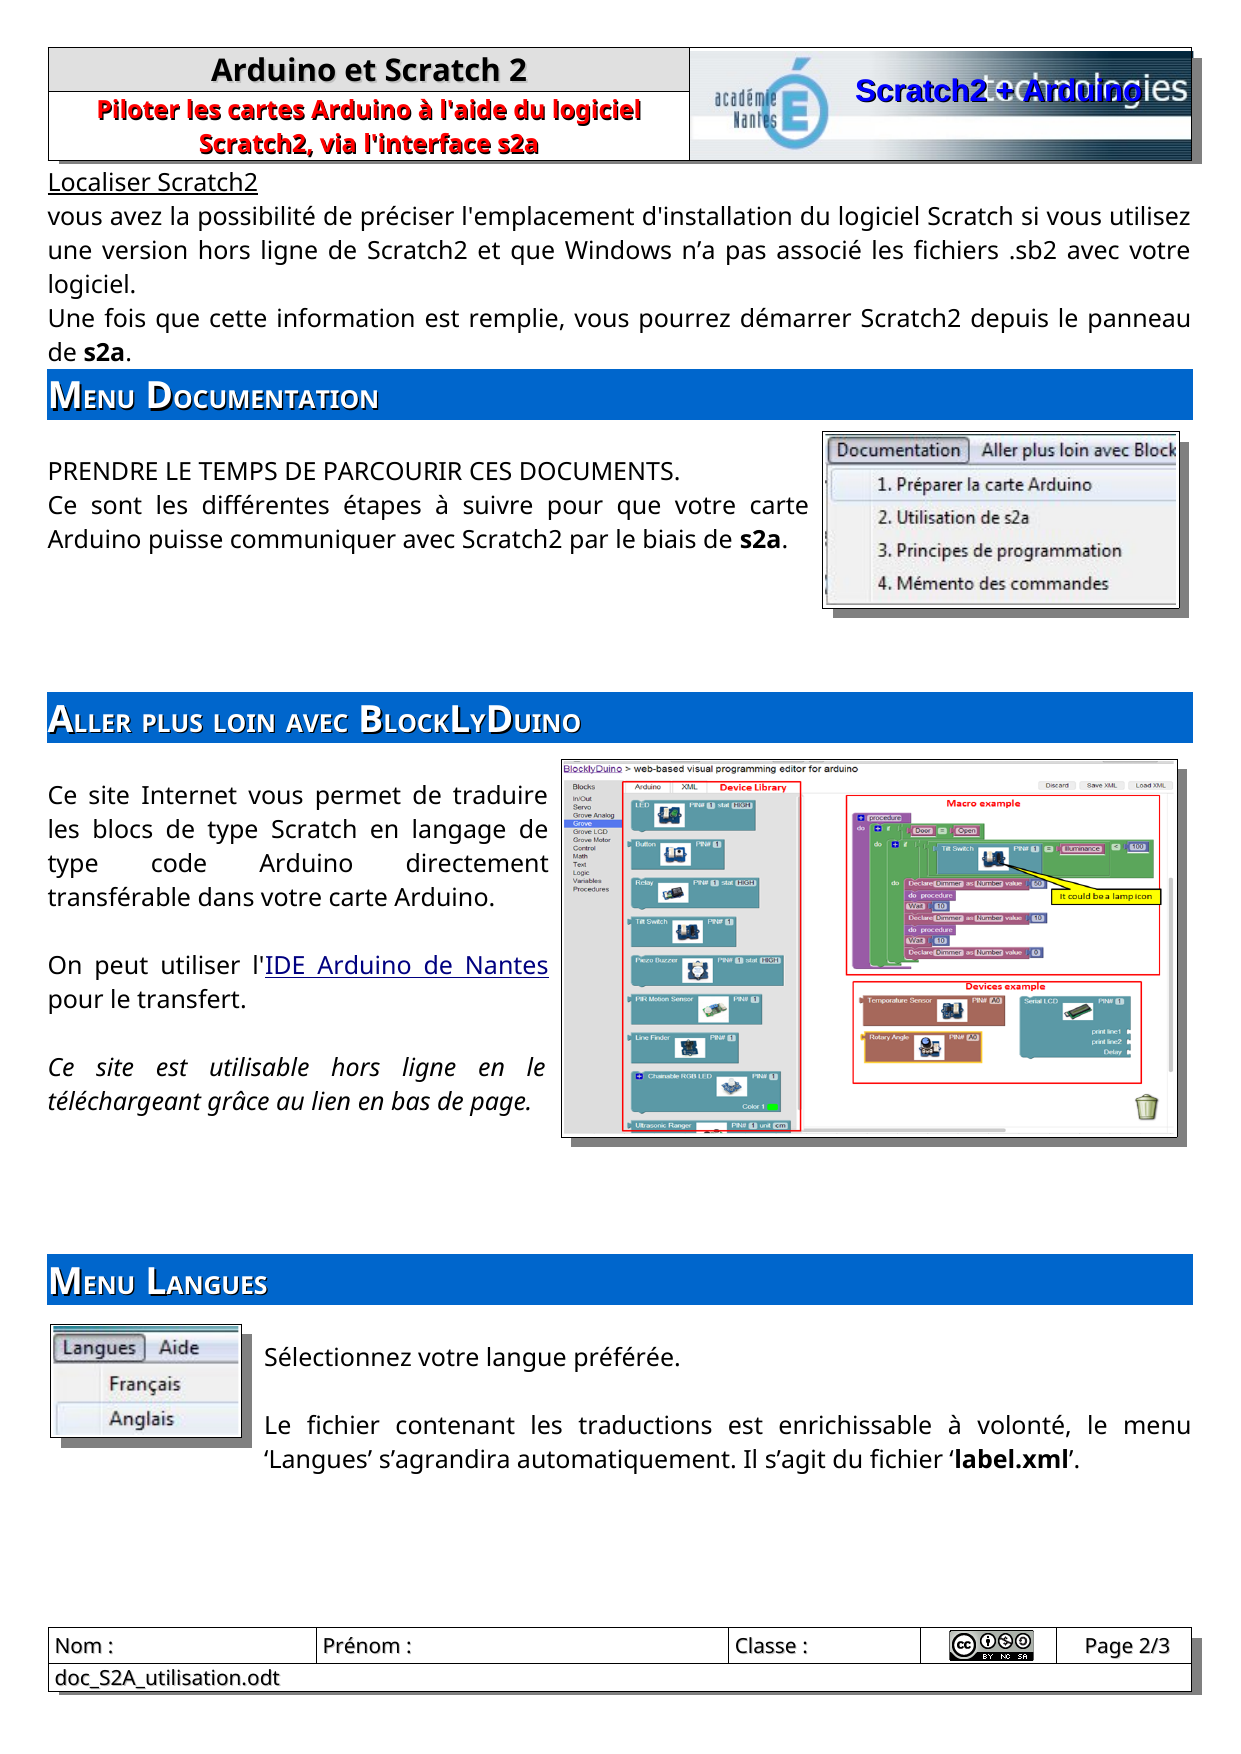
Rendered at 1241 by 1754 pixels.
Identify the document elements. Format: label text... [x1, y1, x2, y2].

text PRENDRE LE TEMPS DE PARCOURIR CES DOCUMENTS. [47, 454, 822, 488]
subtitle Menu Langues [47, 1254, 1193, 1305]
picture [949, 1630, 1034, 1661]
text vous avez la possibilité de préciser l'emplacement d'installation du logiciel Scratch si vous utilisez une version hors ligne de Scratch2 et que Windows n’a pas associé les fichiers .sb2 avec votre logiciel. [47, 198, 1193, 301]
text Localiser Scratch2 [47, 164, 1193, 198]
text On peut utiliser l'IDE Arduino de Nantes pour le transfert. [47, 948, 561, 1016]
picture [825, 434, 1176, 605]
text Ce sont les différentes étapes à suivre pour que votre carte Arduino puisse communiquer avec Scratch2 par le biais de s2a. [47, 488, 822, 556]
subtitle Menu Documentation [47, 369, 1193, 420]
text Ce site Internet vous permet de traduire les blocs de type Scratch en langage de type code Arduino directement transférable dans votre carte Arduino. [47, 777, 561, 914]
text Le fichier contenant les traductions est enrichissable à volonté, le menu ‘Langues’ s’agrandira automatiquement. Il s’agit du fichier ‘label.xml’. [47, 1408, 1193, 1476]
text Une fois que cette information est remplie, vous pourrez démarrer Scratch2 depuis le panneau de s2a. [47, 301, 1193, 369]
picture [563, 761, 1174, 1134]
picture [690, 51, 1191, 160]
text Sélectionnez votre langue préférée. [252, 1339, 1193, 1373]
picture [53, 1326, 239, 1435]
text Ce site est utilisable hors ligne en le téléchargeant grâce au lien en bas de page. [47, 1050, 561, 1118]
subtitle Aller plus loin avec BlockLyDuino [47, 692, 1193, 743]
